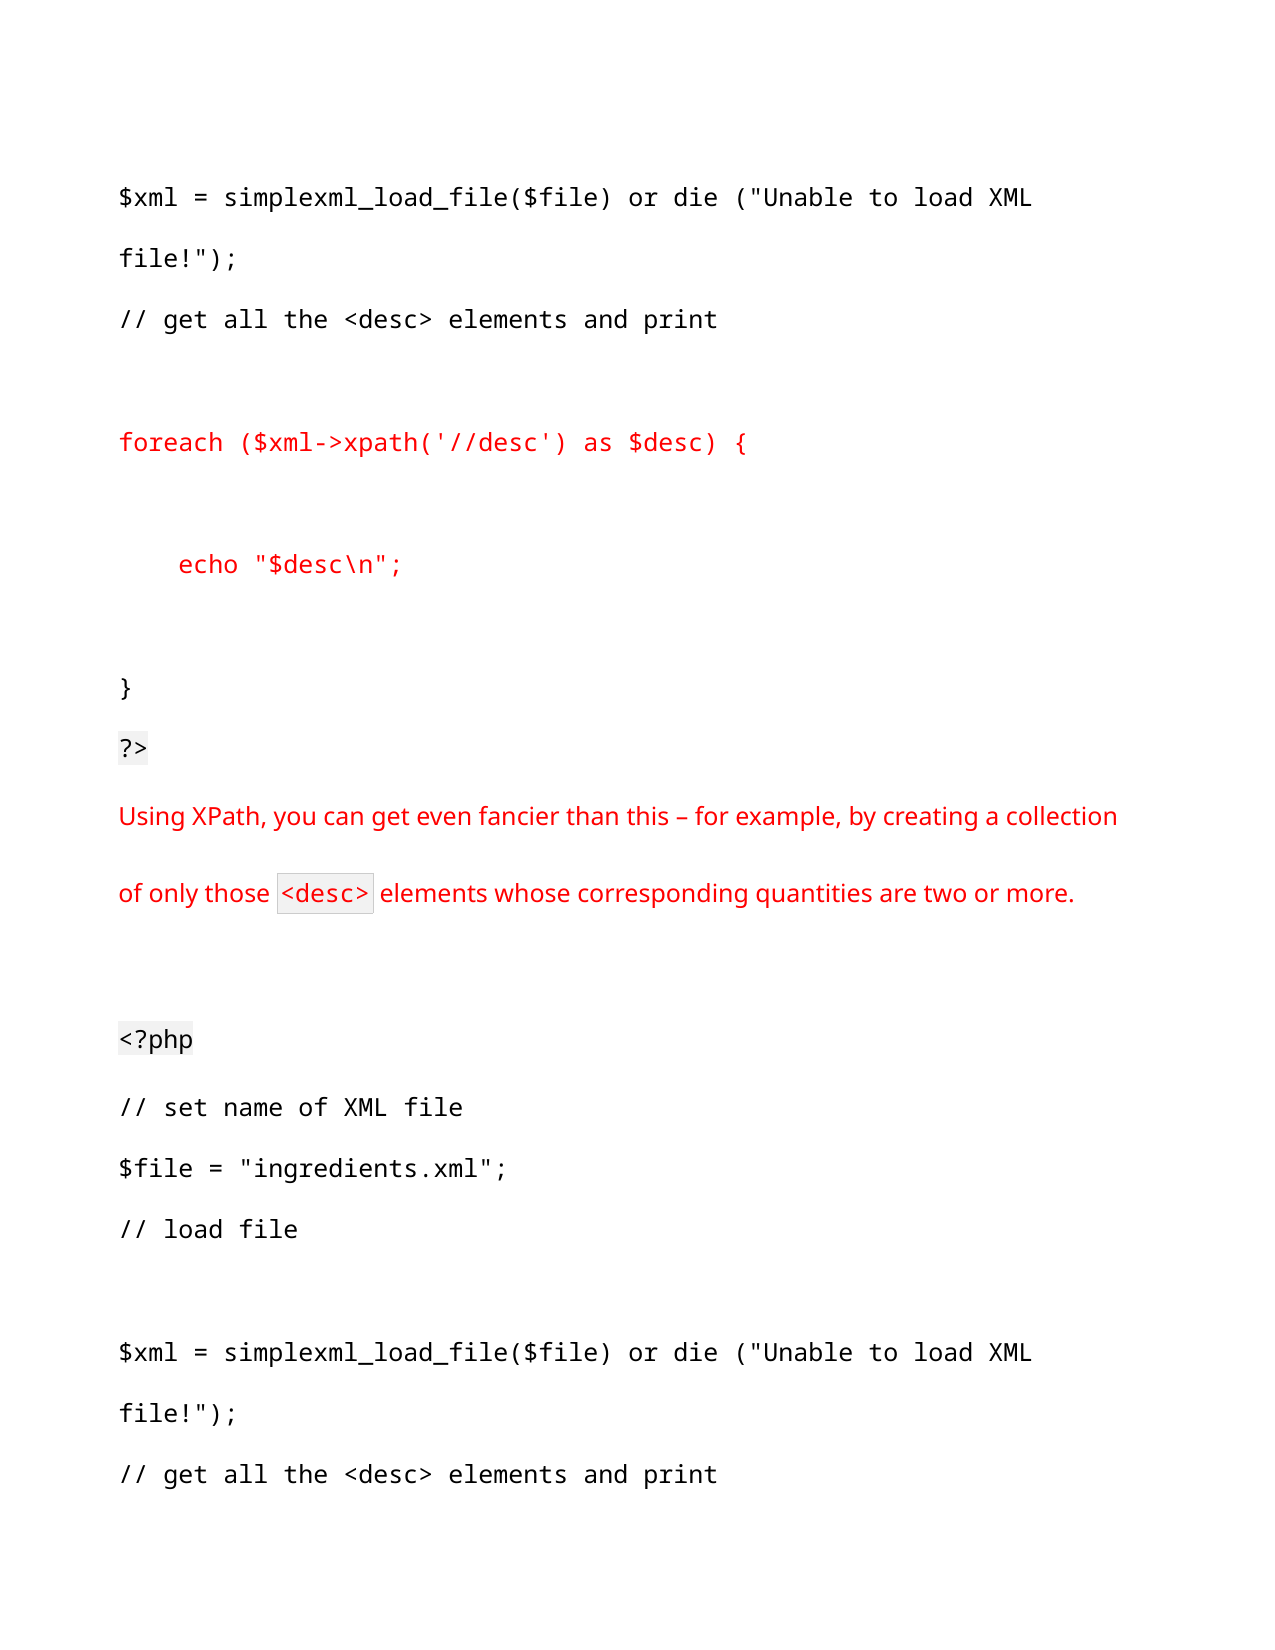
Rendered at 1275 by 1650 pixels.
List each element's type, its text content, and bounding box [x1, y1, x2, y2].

text // get all the <desc> elements and print [118, 1457, 1157, 1491]
text Using XPath, you can get even fancier than this – for example, by creating a collection of only those <desc> elements whose corresponding quantities are two or more. [118, 799, 1157, 913]
text $xml = simplexml_load_file($file) or die ("Unable to load XML file!"); [118, 118, 1157, 275]
text // load file $xml = simplexml_load_file($file) or die ("Unable to load XML file!"); [118, 1212, 1157, 1430]
text $file = "ingredients.xml"; [118, 1151, 1157, 1185]
text // get all the <desc> elements and print foreach ($xml->xpath('//desc') as $desc) { echo "$desc\n"; } [118, 302, 1157, 703]
text // set name of XML file [118, 1089, 1157, 1123]
text <?php [118, 953, 1157, 1055]
text ?> [118, 731, 1157, 765]
